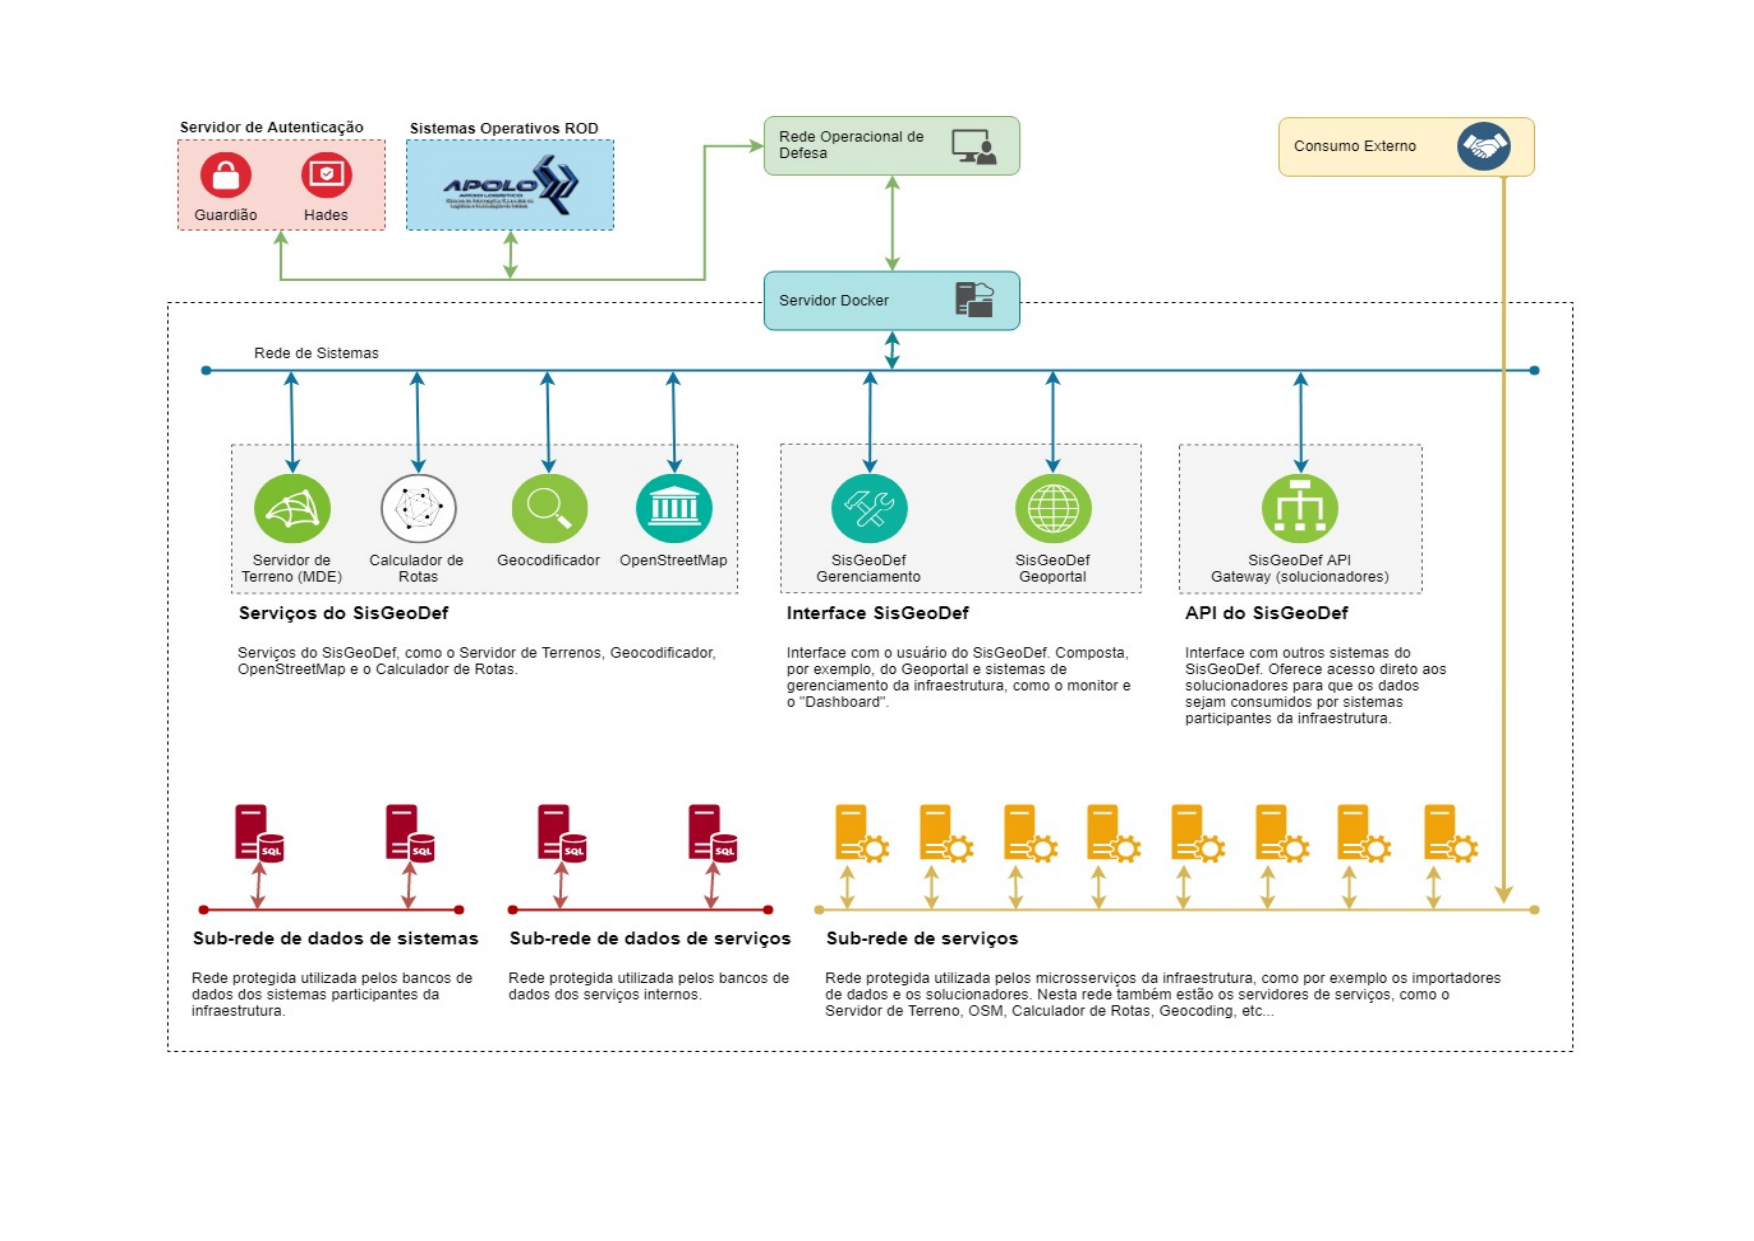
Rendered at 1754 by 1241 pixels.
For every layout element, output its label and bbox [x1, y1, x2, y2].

picture [161, 110, 1579, 1065]
